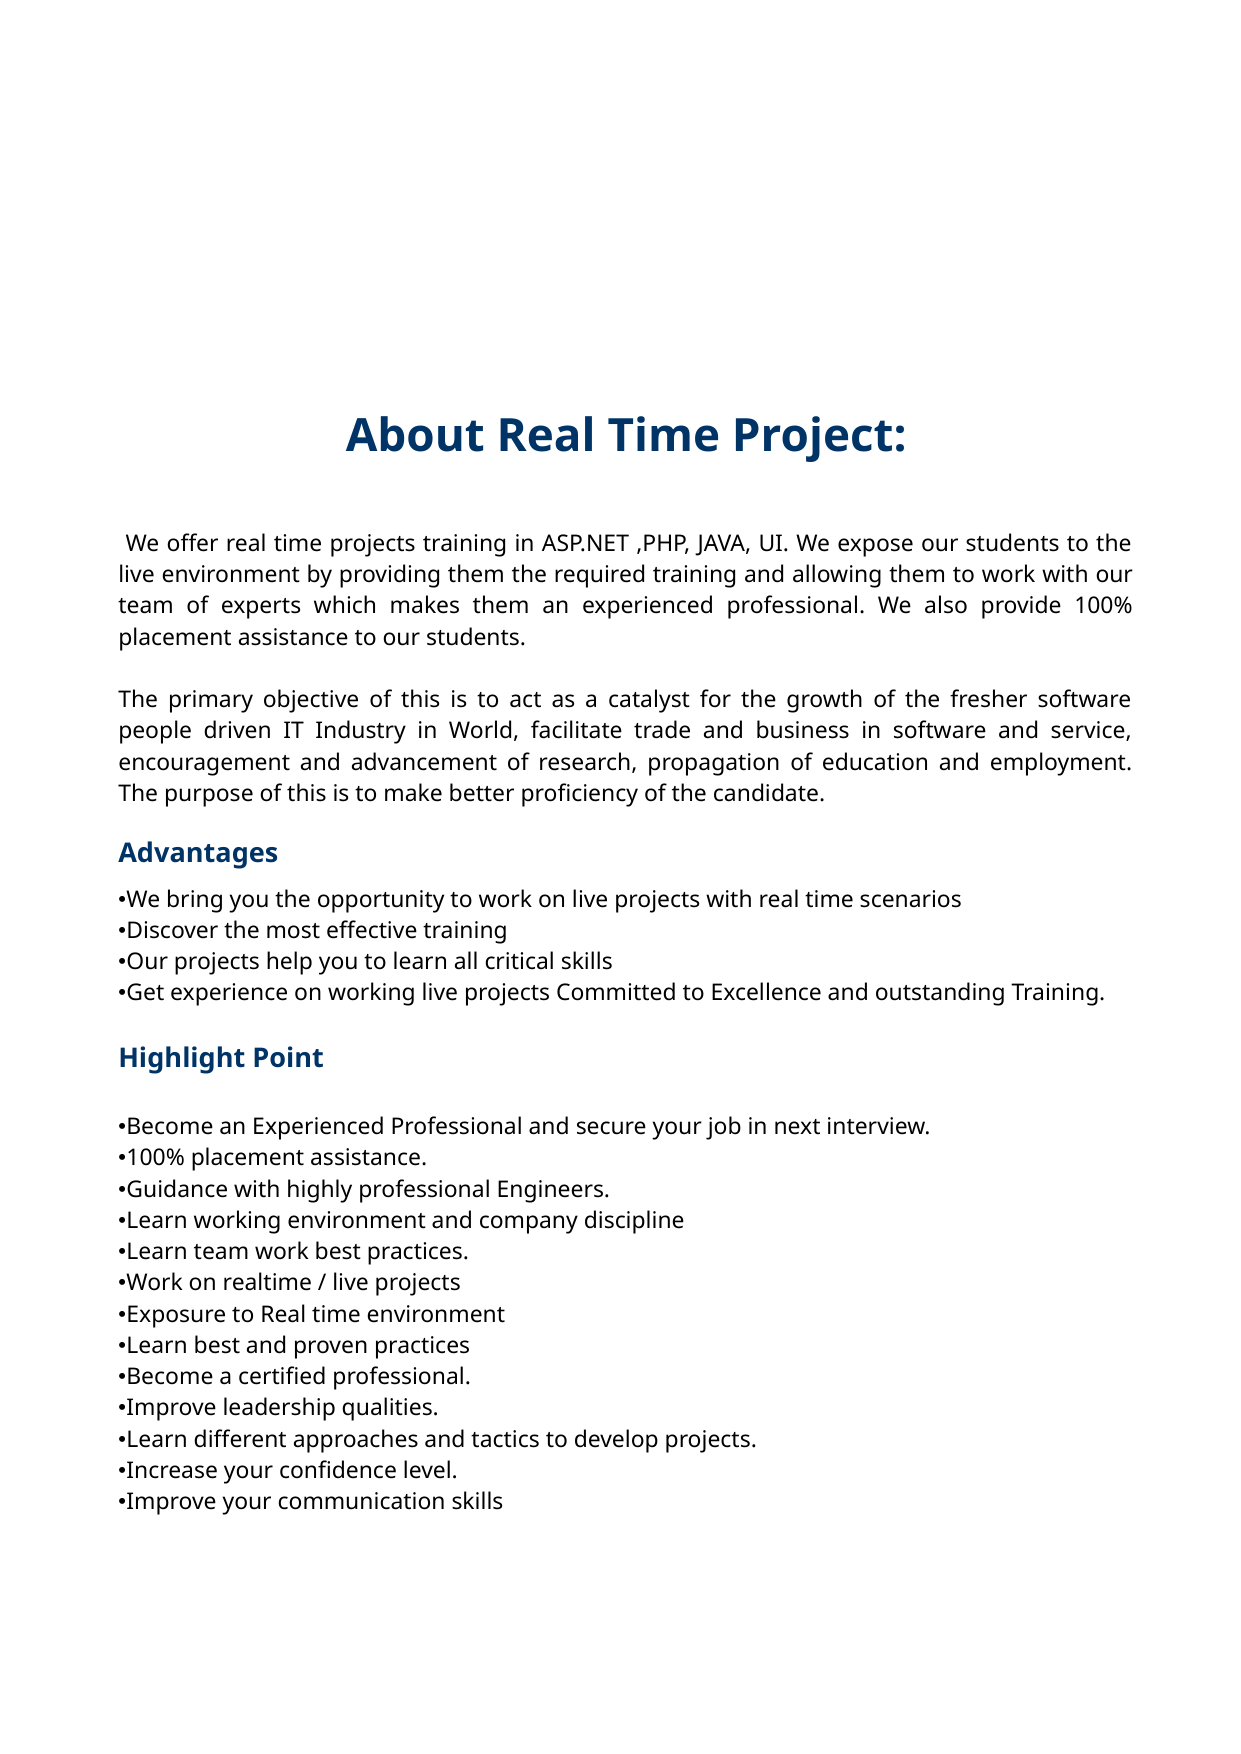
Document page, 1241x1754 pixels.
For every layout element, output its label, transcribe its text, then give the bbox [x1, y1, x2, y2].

text About Real Time Project: [118, 402, 1134, 464]
list Increase your confidence level. [118, 1454, 1134, 1485]
list Learn best and proven practices [118, 1329, 1134, 1360]
list Become an Experienced Professional and secure your job in next interview. [118, 1110, 1134, 1141]
list Our projects help you to learn all critical skills [118, 945, 1134, 976]
list Learn different approaches and tactics to develop projects. [118, 1422, 1134, 1454]
subtitle Advantages [118, 833, 1134, 870]
text We offer real time projects training in ASP.NET ,PHP, JAVA, UI. We expose our students to the live environment by providing them the required training and allowing them to work with our team of experts which makes them an experienced professional. We also provide 100% placement assistance to our students. [118, 527, 1134, 652]
list Become a certified professional. [118, 1360, 1134, 1391]
list Get experience on working live projects Committed to Excellence and outstanding Training. [118, 976, 1134, 1007]
list Work on realtime / live projects [118, 1266, 1134, 1297]
text The primary objective of this is to act as a catalyst for the growth of the fresher software people driven IT Industry in World, facilitate trade and business in software and service, encouragement and advancement of research, propagation of education and employment. The purpose of this is to make better proficiency of the candidate. [118, 683, 1134, 808]
list Learn team work best practices. [118, 1235, 1134, 1266]
list We bring you the opportunity to work on live projects with real time scenarios [118, 882, 1134, 914]
list 100% placement assistance. [118, 1141, 1134, 1172]
list Exposure to Real time environment [118, 1297, 1134, 1329]
list Discover the most effective training [118, 914, 1134, 945]
list Improve your communication skills [118, 1485, 1134, 1516]
list Improve leadership qualities. [118, 1391, 1134, 1422]
list Learn working environment and company discipline [118, 1204, 1134, 1235]
list Guidance with highly professional Engineers. [118, 1172, 1134, 1204]
subtitle Highlight Point [118, 1039, 1134, 1076]
